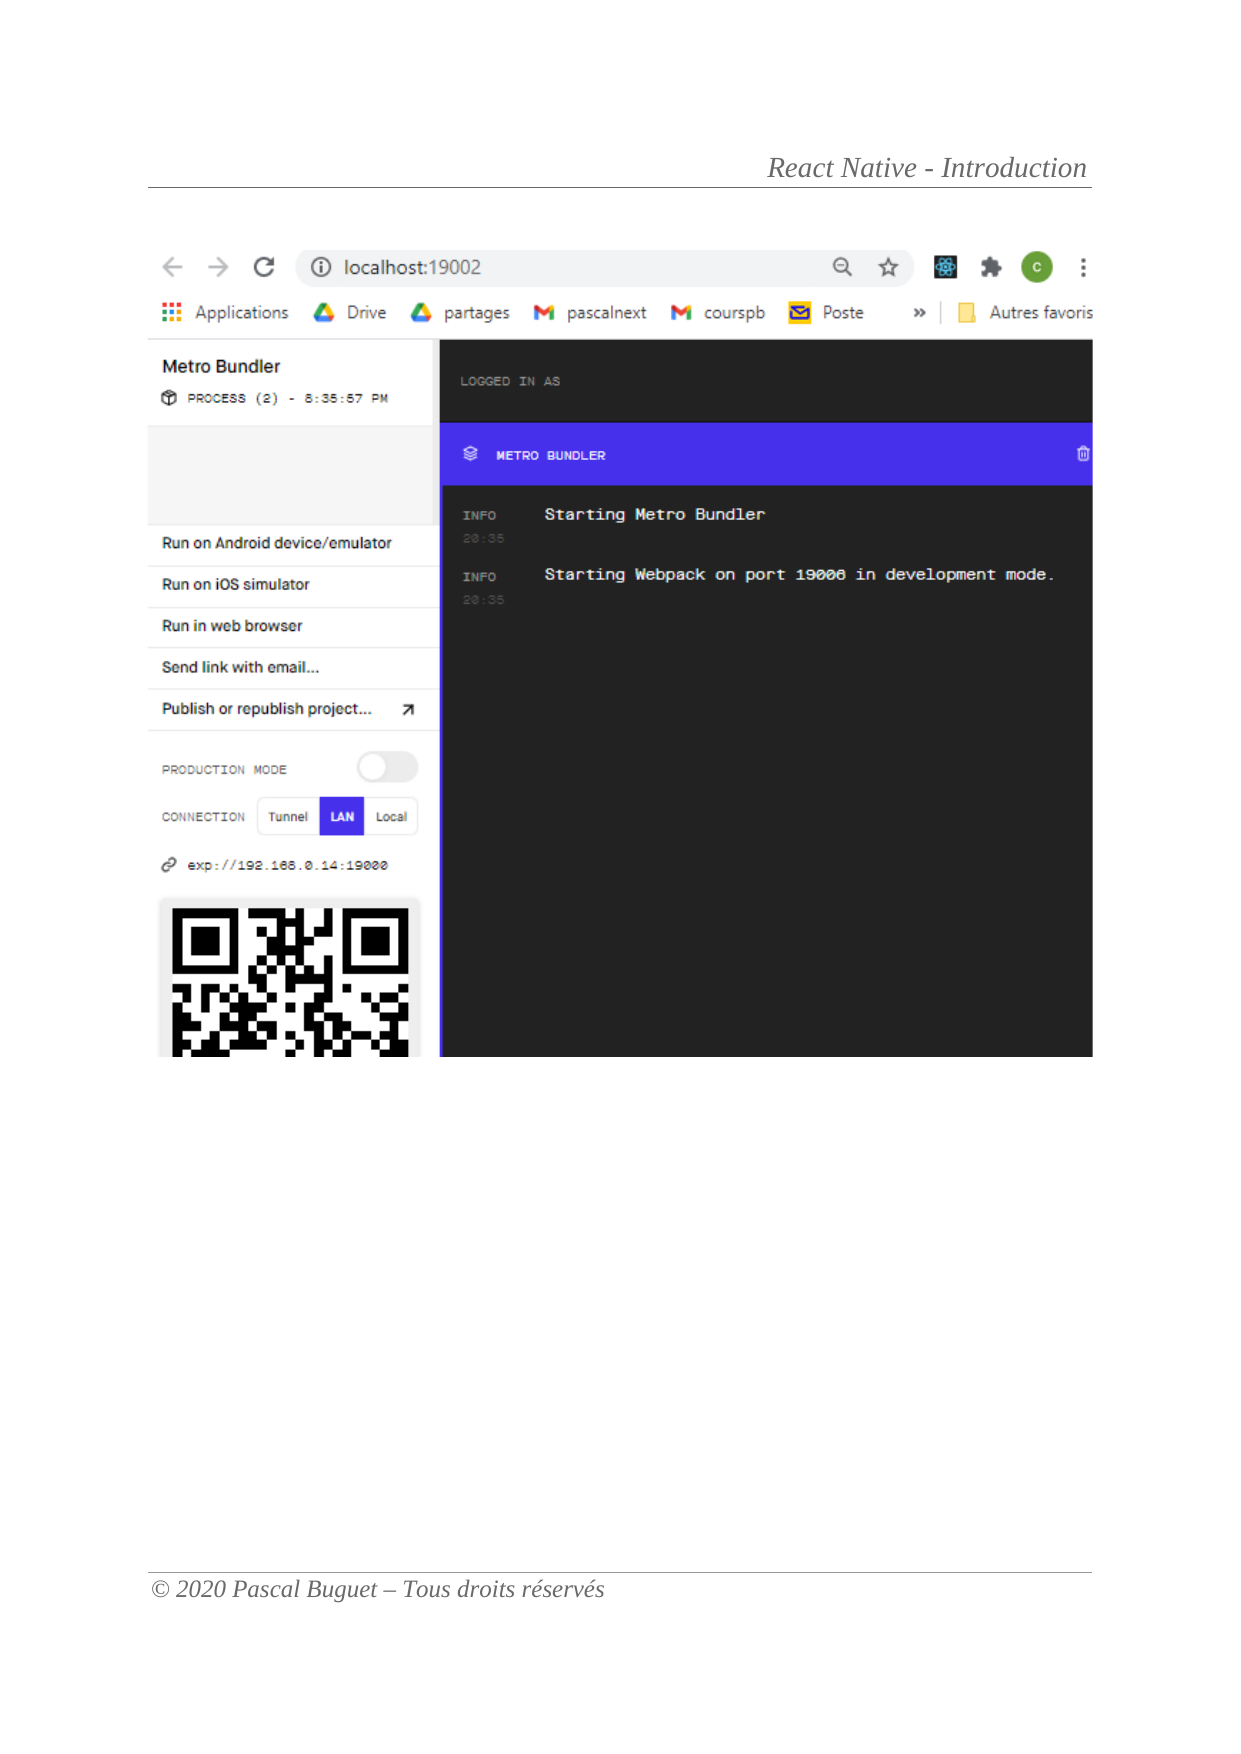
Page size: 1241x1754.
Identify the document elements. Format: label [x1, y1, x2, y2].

picture [147, 250, 1093, 1057]
